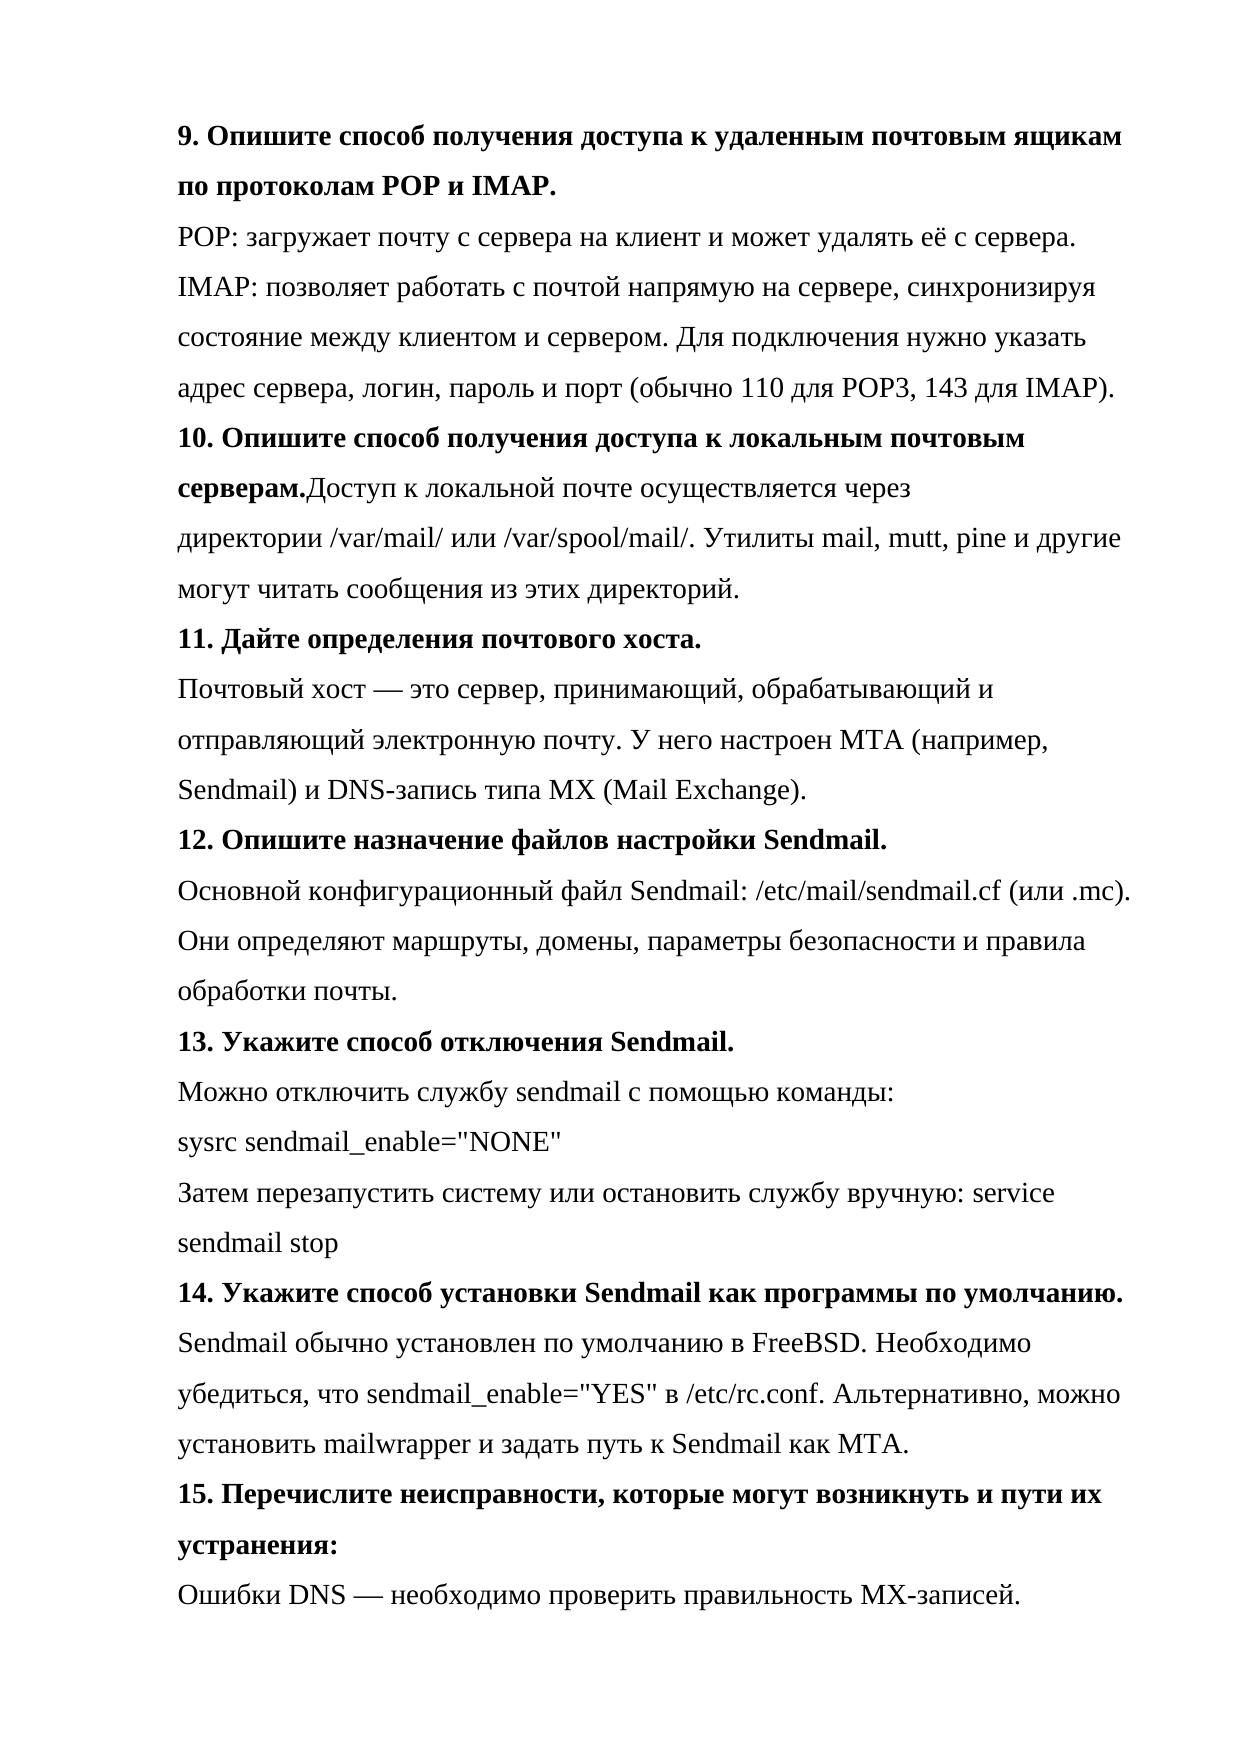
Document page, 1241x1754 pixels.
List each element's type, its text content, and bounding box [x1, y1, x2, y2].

text 10. Опишите способ получения доступа к локальным почтовым серверам.Доступ к локальной почте осуществляется через директории /var/mail/ или /var/spool/mail/. Утилиты mail, mutt, pine и другие могут читать сообщения из этих директорий. [177, 420, 1152, 604]
text Основной конфигурационный файл Sendmail: /etc/mail/sendmail.cf (или .mc). Они определяют маршруты, домены, параметры безопасности и правила обработки почты. [177, 873, 1152, 1007]
text IMAP: позволяет работать с почтой напрямую на сервере, синхронизируя состояние между клиентом и сервером. Для подключения нужно указать адрес сервера, логин, пароль и порт (обычно 110 для POP3, 143 для IMAP). [177, 269, 1152, 403]
text 12. Опишите назначение файлов настройки Sendmail. [177, 822, 1152, 856]
text sysrc sendmail_enable="NONE" [177, 1124, 1152, 1158]
text Почтовый хост — это сервер, принимающий, обрабатывающий и отправляющий электронную почту. У него настроен MTA (например, Sendmail) и DNS-запись типа MX (Mail Exchange). [177, 672, 1152, 806]
text Затем перезапустить систему или остановить службу вручную: service sendmail stop [177, 1175, 1152, 1258]
text 9. Опишите способ получения доступа к удаленным почтовым ящикам по протоколам POP и IMAP. [177, 118, 1152, 202]
text 11. Дайте определения почтового хоста. [177, 621, 1152, 655]
text 14. Укажите способ установки Sendmail как программы по умолчанию. [177, 1275, 1152, 1309]
text 13. Укажите способ отключения Sendmail. [177, 1024, 1152, 1057]
text Можно отключить службу sendmail с помощью команды: [177, 1074, 1152, 1108]
text 15. Перечислите неисправности, которые могут возникнуть и пути их устранения: [177, 1477, 1152, 1560]
text Sendmail обычно установлен по умолчанию в FreeBSD. Необходимо убедиться, что sendmail_enable="YES" в /etc/rc.conf. Альтернативно, можно установить mailwrapper и задать путь к Sendmail как MTA. [177, 1326, 1152, 1460]
text POP: загружает почту с сервера на клиент и может удалять её с сервера. [177, 219, 1152, 252]
text Ошибки DNS — необходимо проверить правильность MX-записей. [177, 1577, 1152, 1611]
